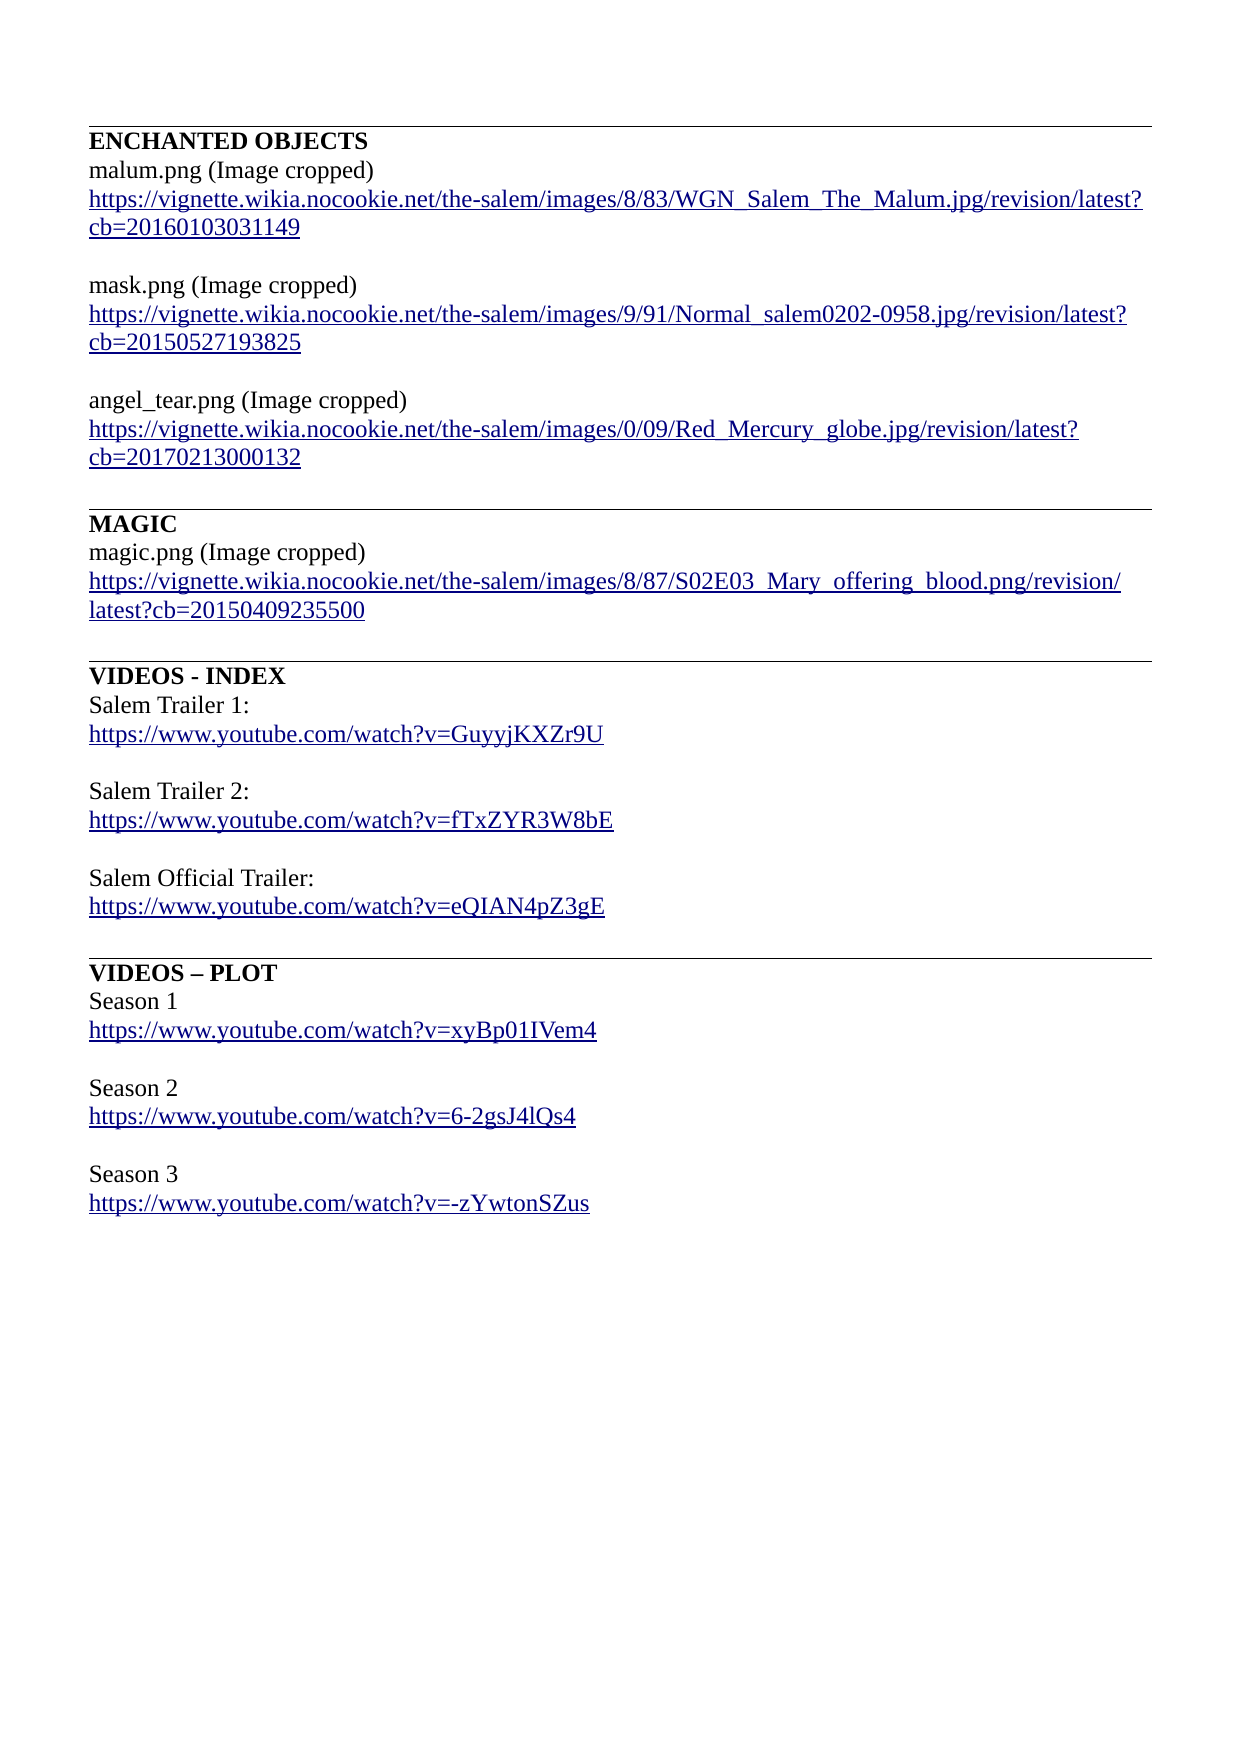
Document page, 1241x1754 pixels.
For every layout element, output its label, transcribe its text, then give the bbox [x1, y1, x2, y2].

text https://www.youtube.com/watch?v=6-2gsJ4lQs4 [88, 1101, 1152, 1130]
text https://vignette.wikia.nocookie.net/the-salem/images/9/91/Normal_salem0202-0958.jpg/revision/latest?cb=20150527193825 [88, 299, 1152, 356]
text https://vignette.wikia.nocookie.net/the-salem/images/8/83/WGN_Salem_The_Malum.jpg/revision/latest?cb=20160103031149 [88, 184, 1152, 241]
text magic.png (Image cropped) [88, 537, 1152, 566]
text Salem Official Trailer: [88, 863, 1152, 891]
text https://vignette.wikia.nocookie.net/the-salem/images/0/09/Red_Mercury_globe.jpg/revision/latest?cb=20170213000132 [88, 414, 1152, 471]
text https://www.youtube.com/watch?v=xyBp01IVem4 [88, 1015, 1152, 1044]
text https://www.youtube.com/watch?v=GuyyjKXZr9U [88, 719, 1152, 748]
text https://www.youtube.com/watch?v=eQIAN4pZ3gE [88, 891, 1152, 920]
text https://vignette.wikia.nocookie.net/the-salem/images/8/87/S02E03_Mary_offering_blood.png/revision/latest?cb=20150409235500 [88, 566, 1152, 624]
text MAGIC [88, 509, 1152, 537]
text Salem Trailer 2: [88, 776, 1152, 805]
text Season 1 [88, 986, 1152, 1015]
text Season 3 [88, 1159, 1152, 1188]
text https://www.youtube.com/watch?v=fTxZYR3W8bE [88, 805, 1152, 834]
text VIDEOS – PLOT [88, 958, 1152, 986]
text VIDEOS - INDEX [88, 661, 1152, 690]
text malum.png (Image cropped) [88, 155, 1152, 184]
text mask.png (Image cropped) [88, 270, 1152, 299]
text ENCHANTED OBJECTS [88, 126, 1152, 155]
text Salem Trailer 1: [88, 690, 1152, 719]
text https://www.youtube.com/watch?v=-zYwtonSZus [88, 1188, 1152, 1216]
text Season 2 [88, 1073, 1152, 1101]
text angel_tear.png (Image cropped) [88, 385, 1152, 414]
